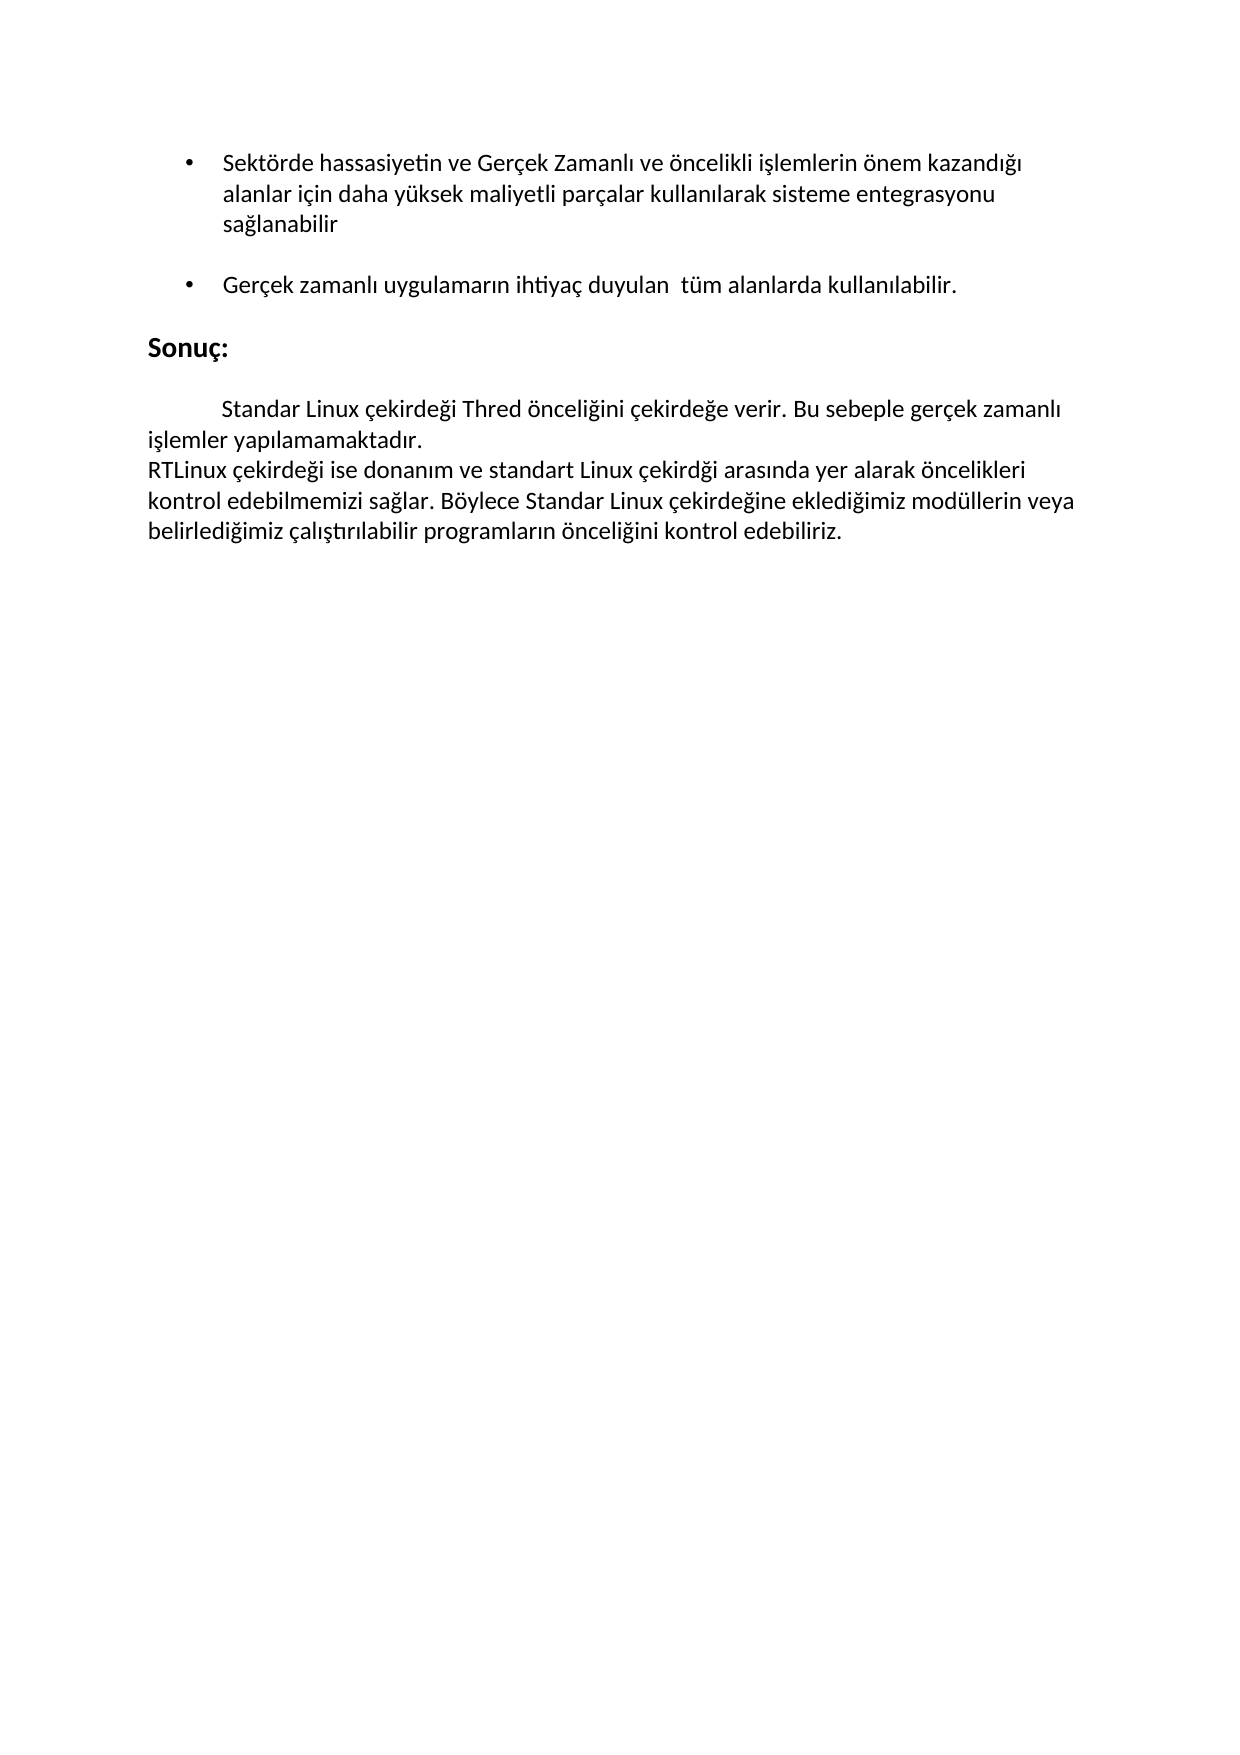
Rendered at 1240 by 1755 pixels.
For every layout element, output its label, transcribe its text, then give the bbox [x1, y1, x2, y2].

text RTLinux çekirdeği ise donanım ve standart Linux çekirdği arasında yer alarak öncelikleri kontrol edebilmemizi sağlar. Böylece Standar Linux çekirdeğine eklediğimiz modüllerin veya belirlediğimiz çalıştırılabilir programların önceliğini kontrol edebiliriz. [148, 454, 1092, 546]
text Sonuç: [148, 329, 1092, 364]
list Sektörde hassasiyetin ve Gerçek Zamanlı ve öncelikli işlemlerin önem kazandığı alanlar için daha yüksek maliyetli parçalar kullanılarak sisteme entegrasyonu sağlanabilir [185, 148, 1092, 239]
text Standar Linux çekirdeği Thred önceliğini çekirdeğe verir. Bu sebeple gerçek zamanlı işlemler yapılamamaktadır. [148, 393, 1092, 454]
list Gerçek zamanlı uygulamarın ihtiyaç duyulan tüm alanlarda kullanılabilir. [185, 270, 1092, 300]
